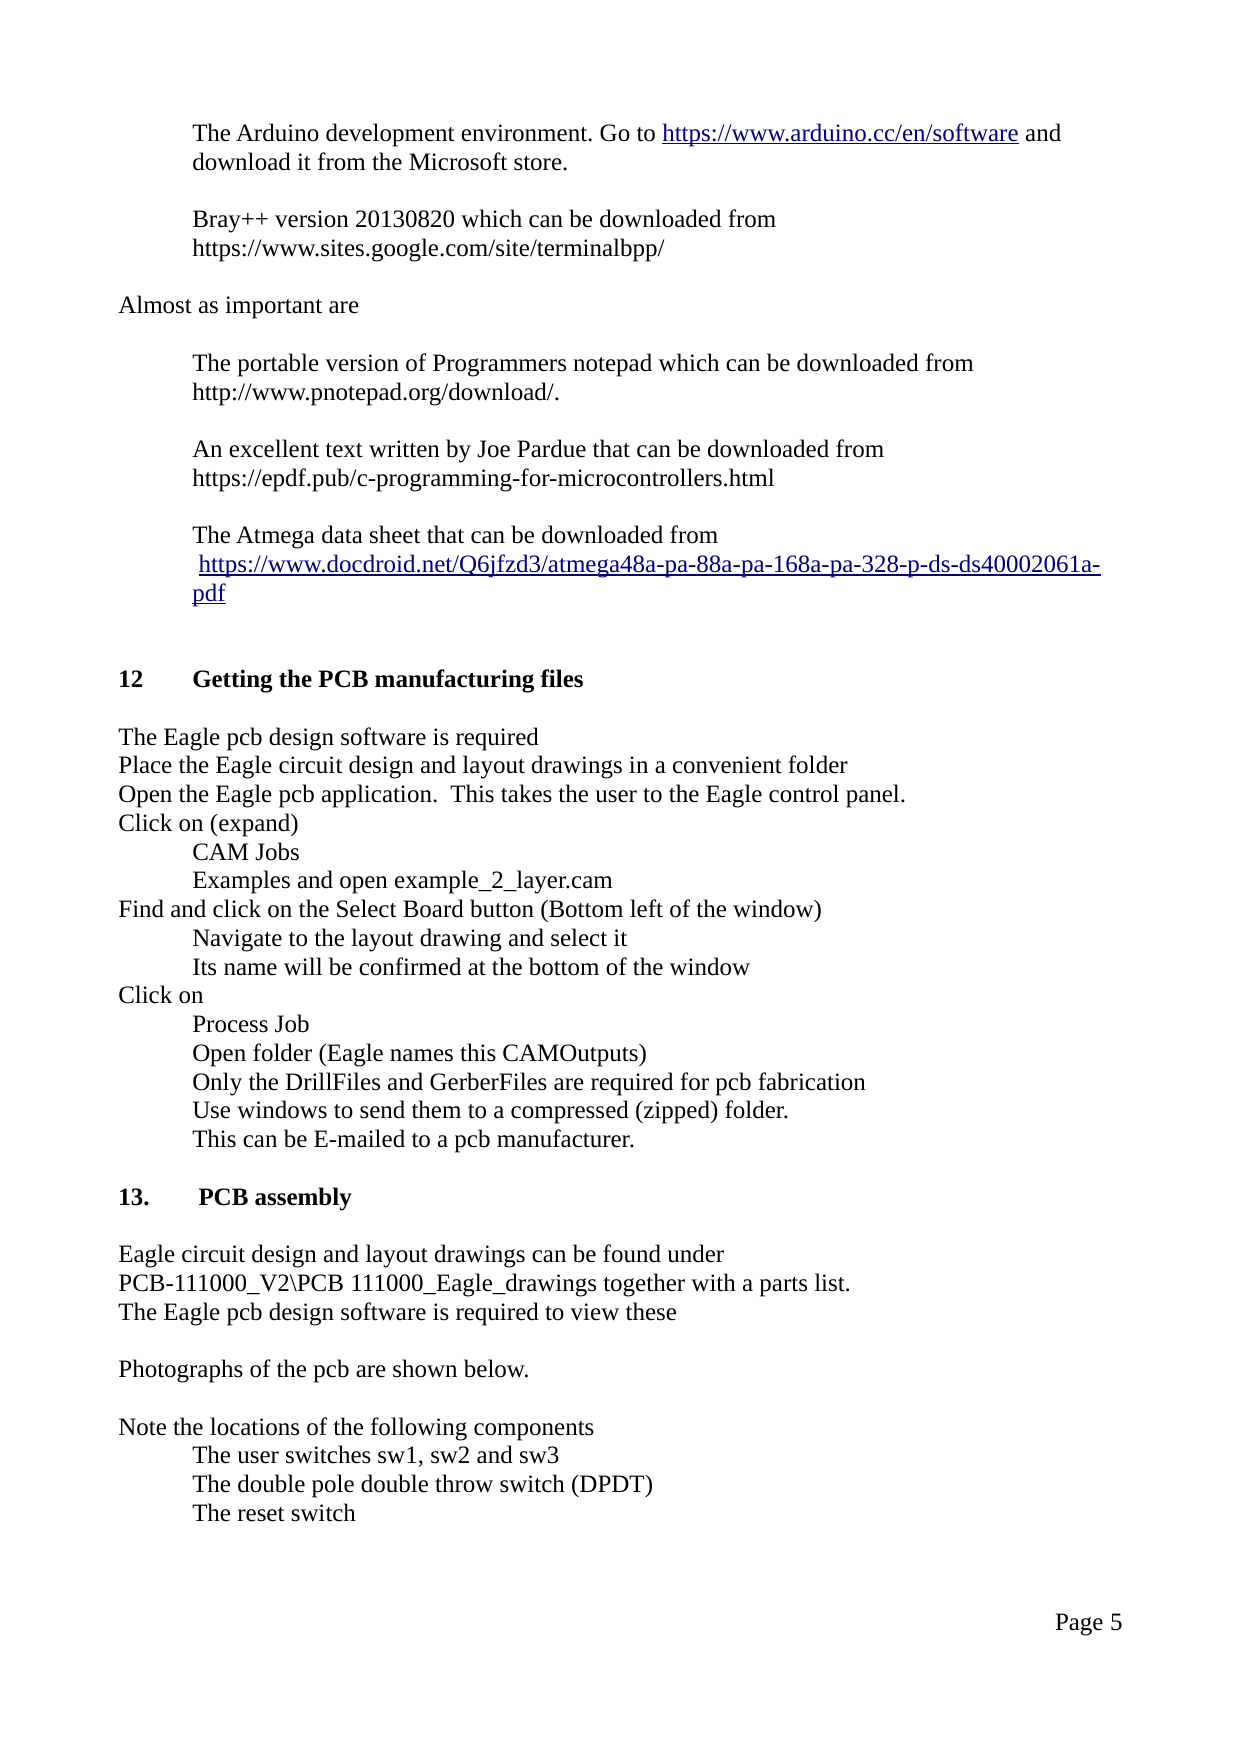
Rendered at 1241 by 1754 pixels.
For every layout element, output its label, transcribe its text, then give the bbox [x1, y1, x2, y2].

text 13. PCB assembly [118, 1182, 1122, 1211]
text Bray++ version 20130820 which can be downloaded from https://www.sites.google.com/site/terminalbpp/ [192, 204, 1122, 262]
text Eagle circuit design and layout drawings can be found under [118, 1239, 1122, 1268]
text Find and click on the Select Board button (Bottom left of the window) [118, 894, 1122, 923]
text The Eagle pcb design software is required [118, 722, 1122, 751]
text Process Job [118, 1009, 1122, 1038]
text https://epdf.pub/c-programming-for-microcontrollers.html [192, 463, 1122, 492]
text The Atmega data sheet that can be downloaded from [192, 521, 1122, 549]
text https://www.docdroid.net/Q6jfzd3/atmega48a-pa-88a-pa-168a-pa-328-p-ds-ds40002061a-pdf [192, 549, 1122, 607]
text The user switches sw1, sw2 and sw3 [118, 1441, 1122, 1469]
text Click on [118, 981, 1122, 1009]
text Navigate to the layout drawing and select it [118, 923, 1122, 952]
text CAM Jobs [118, 837, 1122, 866]
text Almost as important are [118, 291, 1122, 319]
text The double pole double throw switch (DPDT) [118, 1469, 1122, 1498]
text Place the Eagle circuit design and layout drawings in a convenient folder [118, 751, 1122, 779]
text The Arduino development environment. Go to https://www.arduino.cc/en/software and download it from the Microsoft store. [192, 118, 1122, 176]
text Its name will be confirmed at the bottom of the window [118, 952, 1122, 981]
text PCB-111000_V2\PCB 111000_Eagle_drawings together with a parts list. [118, 1268, 1122, 1297]
text 12 Getting the PCB manufacturing files [118, 664, 1122, 693]
text Only the DrillFiles and GerberFiles are required for pcb fabrication [118, 1067, 1122, 1096]
text Use windows to send them to a compressed (zipped) folder. [118, 1096, 1122, 1124]
text Click on (expand) [118, 808, 1122, 837]
text The portable version of Programmers notepad which can be downloaded from [192, 348, 1122, 377]
text Note the locations of the following components [118, 1412, 1122, 1441]
text An excellent text written by Joe Pardue that can be downloaded from [192, 434, 1122, 463]
text Photographs of the pcb are shown below. [118, 1354, 1122, 1383]
text Open the Eagle pcb application. This takes the user to the Eagle control panel. [118, 779, 1122, 808]
text The reset switch [118, 1498, 1122, 1527]
text http://www.pnotepad.org/download/. [192, 377, 1122, 406]
text Examples and open example_2_layer.cam [118, 866, 1122, 894]
text Open folder (Eagle names this CAMOutputs) [118, 1038, 1122, 1067]
text The Eagle pcb design software is required to view these [118, 1297, 1122, 1326]
text This can be E-mailed to a pcb manufacturer. [118, 1124, 1122, 1153]
